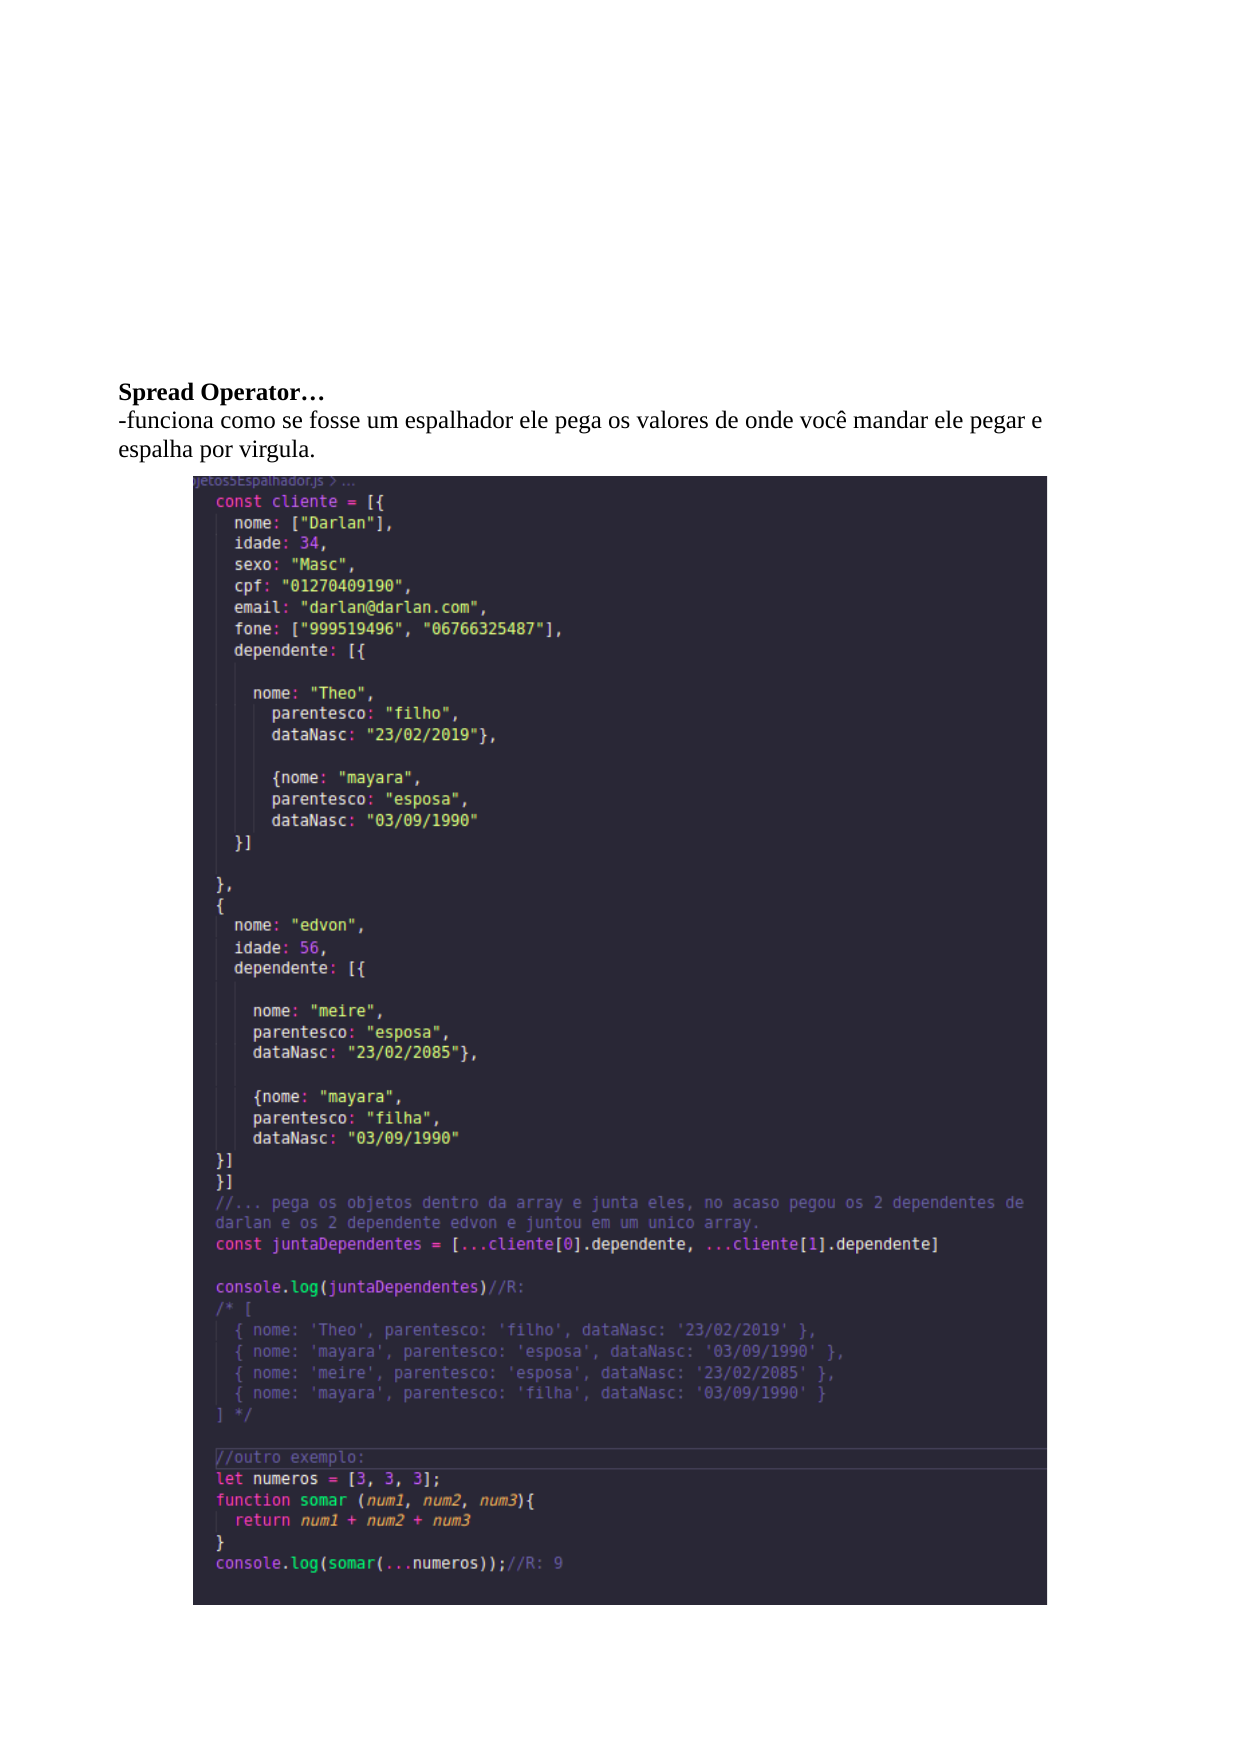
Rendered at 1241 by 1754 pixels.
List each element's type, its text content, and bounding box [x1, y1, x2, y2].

text Spread Operator… [118, 377, 1122, 406]
text -funciona como se fosse um espalhador ele pega os valores de onde você mandar ele pegar e espalha por virgula. [118, 406, 1122, 463]
picture [193, 476, 1048, 1605]
